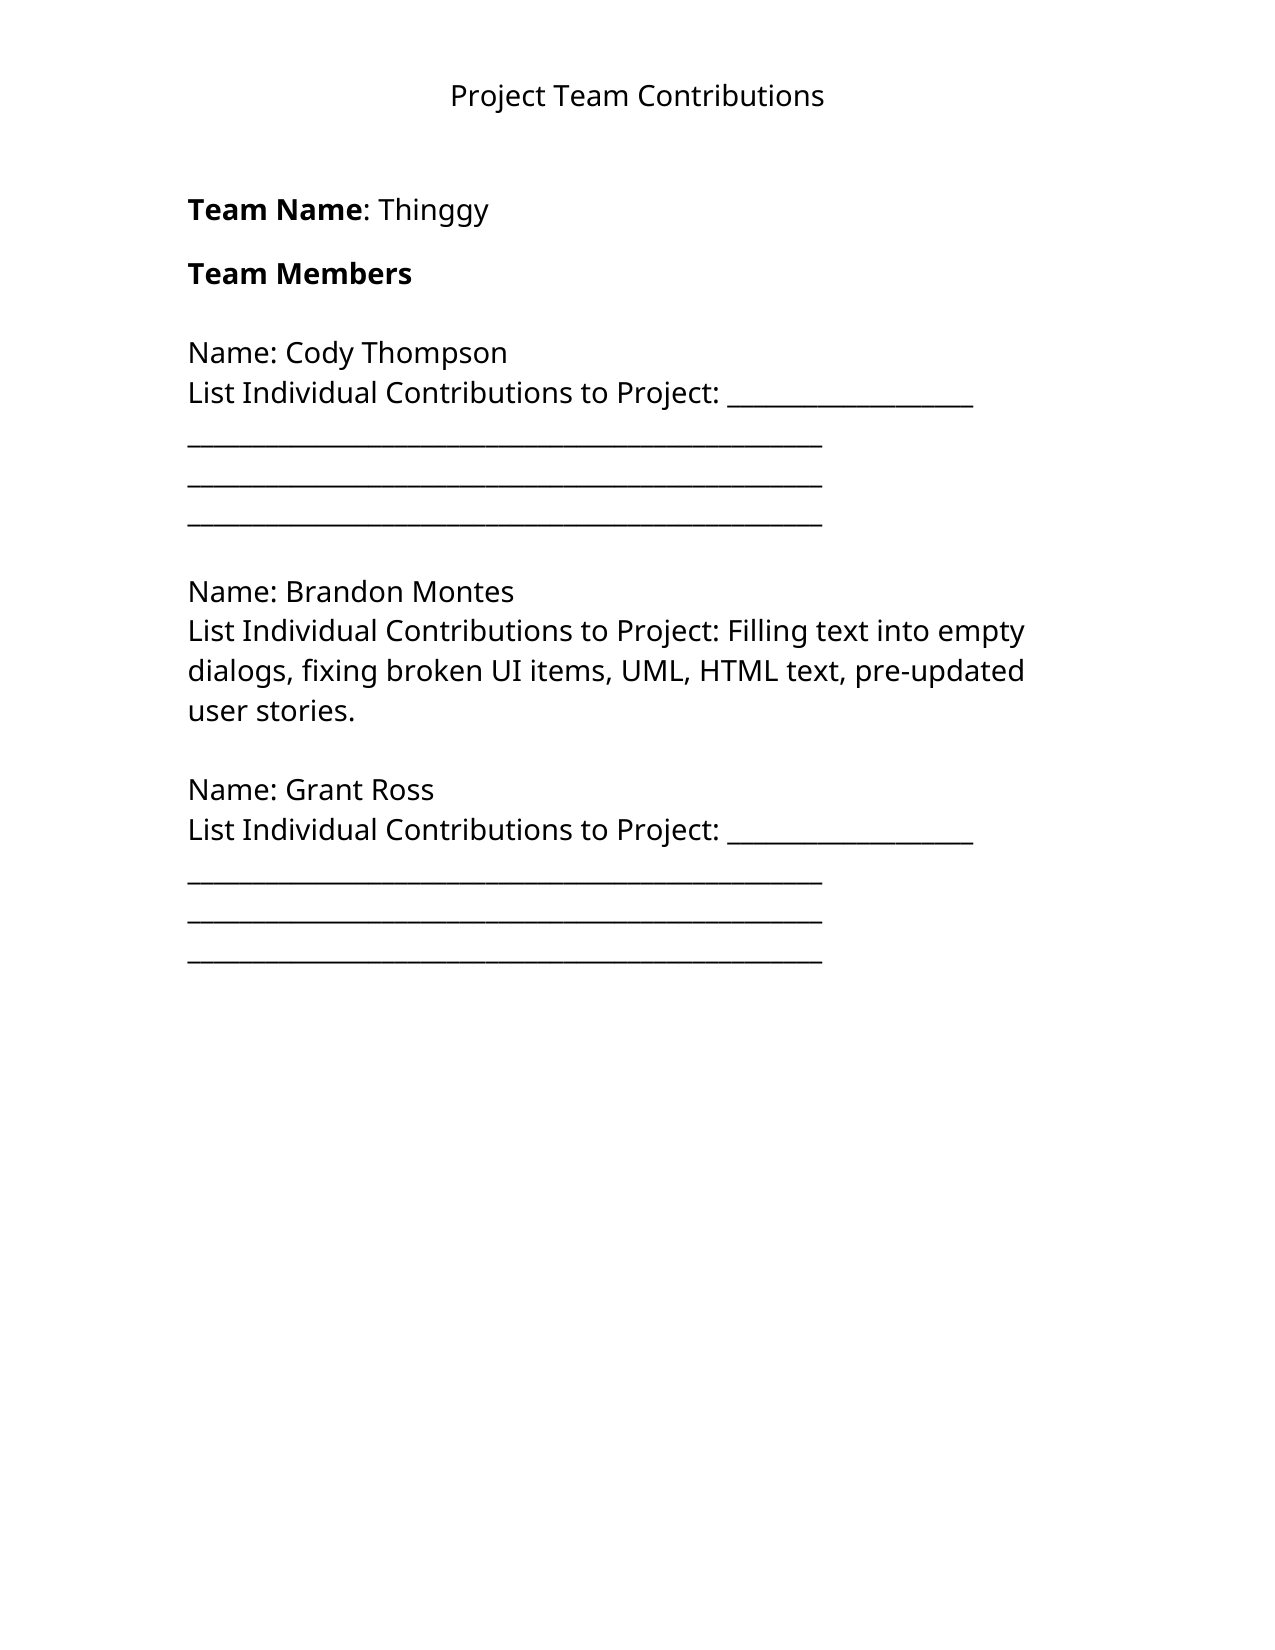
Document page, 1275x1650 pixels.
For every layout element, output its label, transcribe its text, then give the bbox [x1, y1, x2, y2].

text Team Name: Thinggy [187, 190, 1087, 229]
text _________________________________________________ [187, 888, 1087, 928]
text List Individual Contributions to Project: ___________________ [187, 809, 1087, 849]
text _________________________________________________ [187, 492, 1087, 531]
text _________________________________________________ [187, 849, 1087, 888]
text Team Members [187, 253, 1087, 293]
text _________________________________________________ [187, 928, 1087, 968]
text Name: Grant Ross [187, 769, 1087, 809]
text List Individual Contributions to Project: ___________________ [187, 372, 1087, 412]
text Name: Cody Thompson [187, 333, 1087, 372]
text _________________________________________________ [187, 412, 1087, 452]
text Name: Brandon Montes [187, 571, 1087, 611]
text List Individual Contributions to Project: Filling text into empty dialogs, fixing broken UI items, UML, HTML text, pre-updated user stories. [187, 611, 1087, 730]
text _________________________________________________ [187, 452, 1087, 492]
